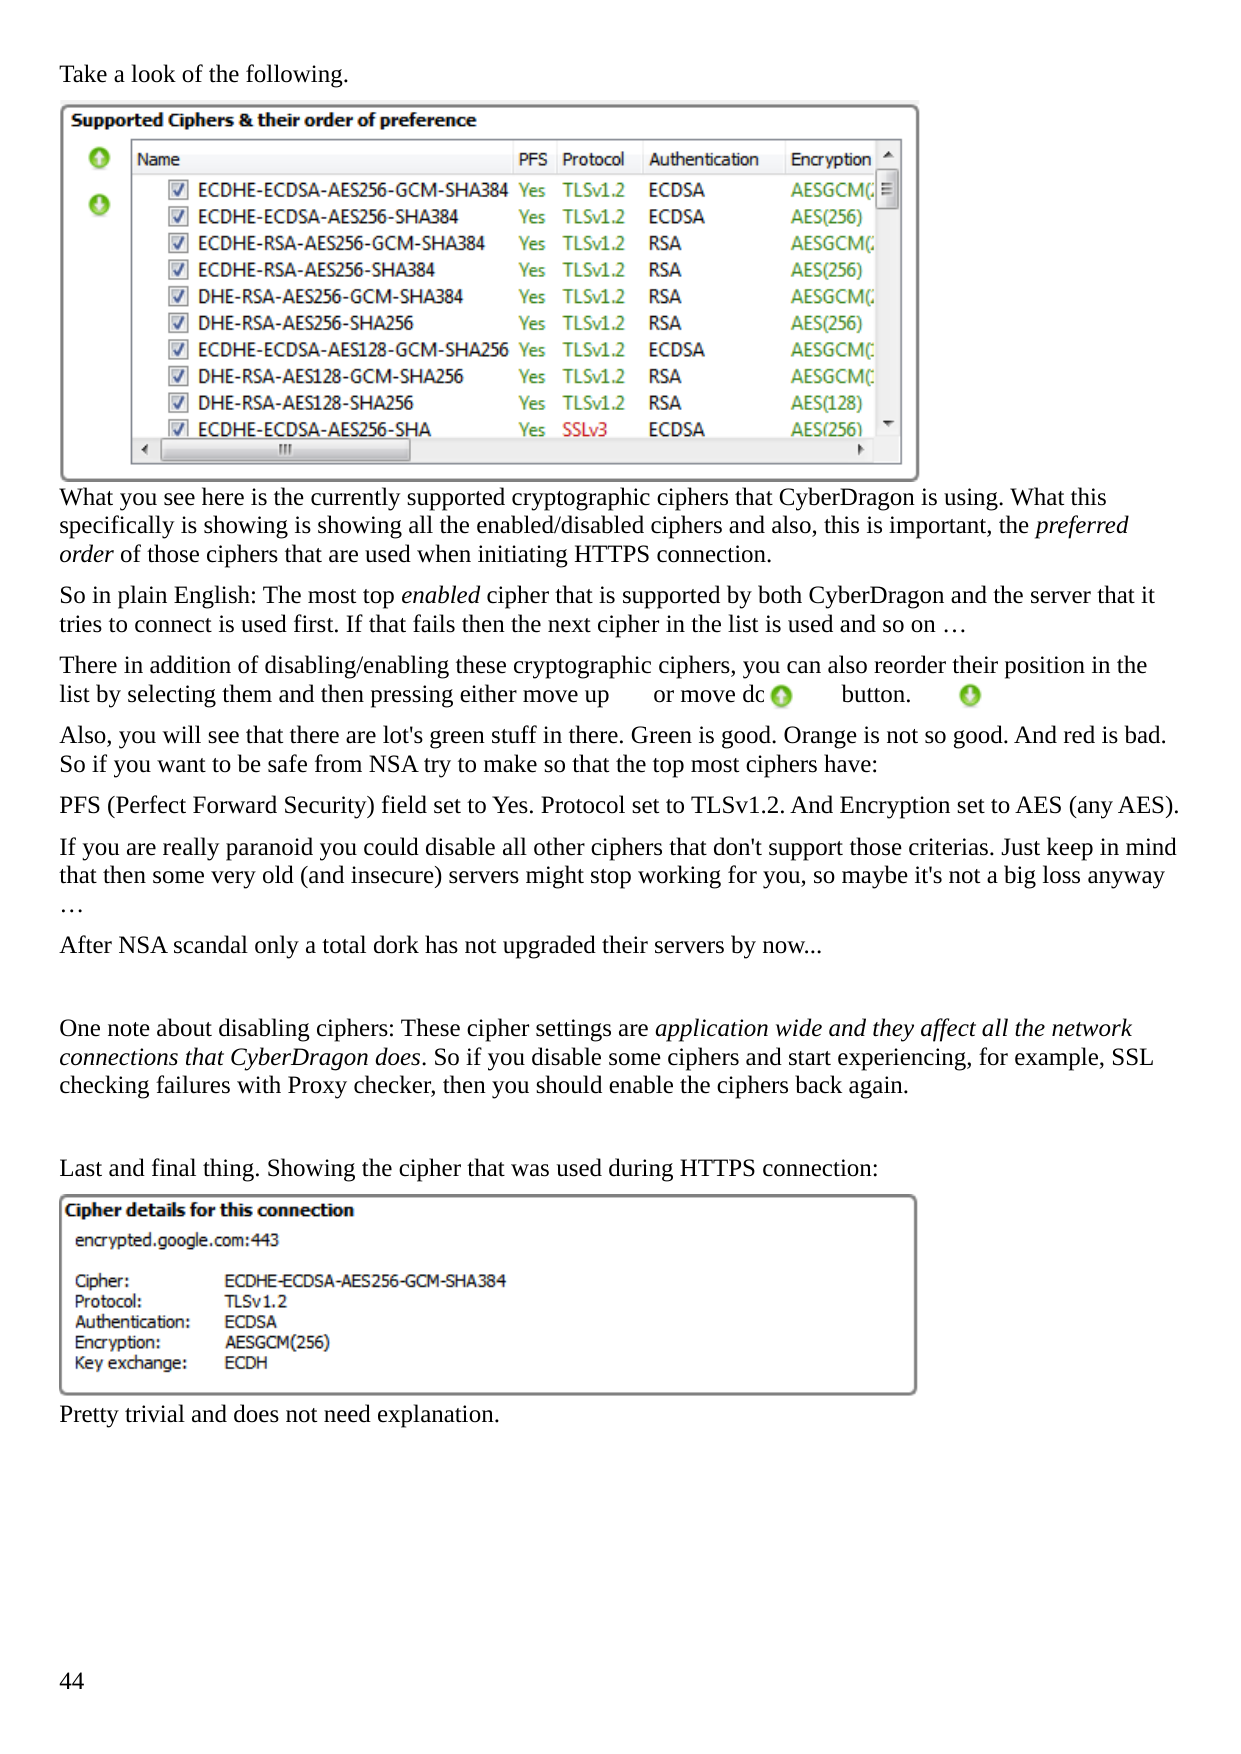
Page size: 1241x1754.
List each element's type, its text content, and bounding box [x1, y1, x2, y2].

text If you are really paranoid you could disable all other ciphers that don't support those criterias. Just keep in mind that then some very old (and insecure) servers might stop working for you, so maybe it's not a big loss anyway … [59, 832, 1181, 918]
picture [764, 680, 800, 711]
text So in plain English: The most top enabled cipher that is supported by both CyberDragon and the server that it tries to connect is used first. If that fails then the next cipher in the list is used and so on … [59, 580, 1181, 638]
picture [953, 681, 988, 710]
text Last and final thing. Showing the cipher that was used during HTTPS connection: [59, 1153, 1181, 1182]
picture [59, 100, 920, 482]
text Also, you will see that there are lot's green stuff in there. Green is good. Orange is not so good. And red is bad. So if you want to be safe from NSA try to make so that the top most ciphers have: [59, 720, 1181, 778]
text After NSA scandal only a total dork has not upgraded their servers by now... [59, 930, 1181, 959]
text What you see here is the currently supported cryptographic ciphers that CyberDragon is using. What this specifically is showing is showing all the enabled/disabled ciphers and also, this is important, the preferred order of those ciphers that are used when initiating HTTPS connection. [59, 100, 1181, 568]
text PFS (Perfect Forward Security) field set to Yes. Protocol set to TLSv1.2. And Encryption set to AES (any AES). [59, 790, 1181, 819]
picture [59, 1194, 919, 1399]
text One note about disabling ciphers: These cipher settings are application wide and they affect all the network connections that CyberDragon does. So if you disable some ciphers and start experiencing, for example, SSL checking failures with Proxy checker, then you should enable the ciphers back again. [59, 1013, 1181, 1099]
text There in addition of disabling/enabling these cryptographic ciphers, you can also reorder their position in the list by selecting them and then pressing either move up or move down button. [59, 650, 1181, 708]
text Pretty trivial and does not need explanation. [59, 1194, 1181, 1427]
text Take a look of the following. [59, 59, 1181, 88]
